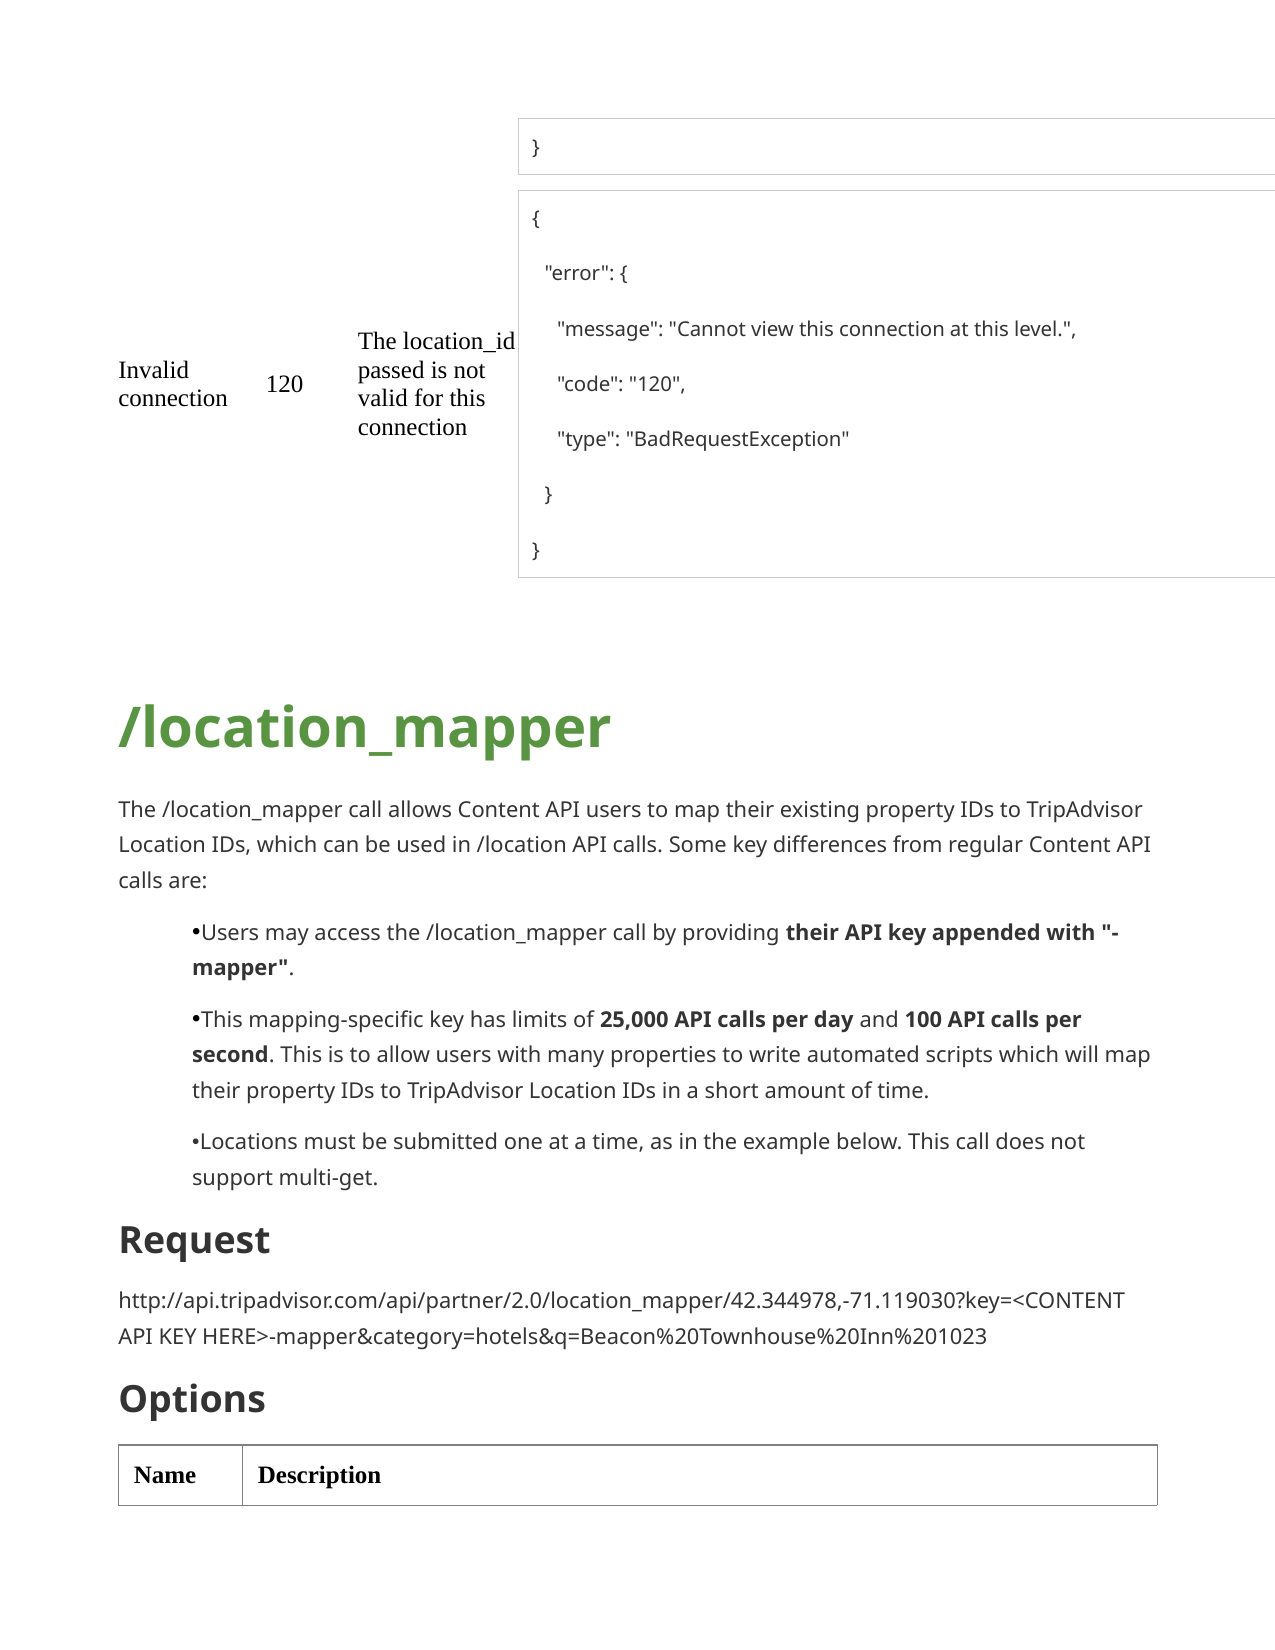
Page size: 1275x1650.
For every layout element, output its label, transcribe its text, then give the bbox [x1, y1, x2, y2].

table_cell [518, 578, 1275, 593]
text The /location_mapper call allows Content API users to map their existing property IDs to TripAdvisor Location IDs, which can be used in /location API calls. Some key differences from regular Content API calls are: [118, 794, 1157, 895]
table_header Description [243, 1446, 1157, 1504]
list Locations must be submitted one at a time, as in the example below. This call does not support multi-get. [118, 1126, 1157, 1192]
table_cell [518, 175, 1275, 190]
list This mapping-specific key has limits of 25,000 API calls per day and 100 API calls per second. This is to allow users with many properties to write automated scripts which will map their property IDs to TripAdvisor Location IDs in a short amount of time. [118, 1003, 1157, 1105]
text /location_mapper [118, 643, 1157, 764]
table_cell [358, 118, 518, 190]
table_header Name [119, 1446, 242, 1504]
table_cell The location_id passed is not valid for this connection [358, 190, 518, 593]
table_cell } [519, 119, 1275, 174]
subtitle Options [118, 1372, 1157, 1423]
text http://api.tripadvisor.com/api/partner/2.0/location_mapper/42.344978,-71.119030?key=<CONTENT API KEY HERE>-mapper&category=hotels&q=Beacon%20Townhouse%20Inn%201023 [118, 1285, 1157, 1351]
list Users may access the /location_mapper call by providing their API key appended with "-mapper". [118, 916, 1157, 982]
table_cell [118, 118, 266, 190]
table_cell [266, 118, 358, 190]
table_cell 120 [266, 190, 358, 593]
table_cell { "error": { "message": "Cannot view this connection at this level.", "code": "120", "type": "BadRequestException" } } [519, 191, 1275, 577]
table_cell Invalid connection [118, 190, 266, 593]
subtitle Request [118, 1213, 1157, 1264]
